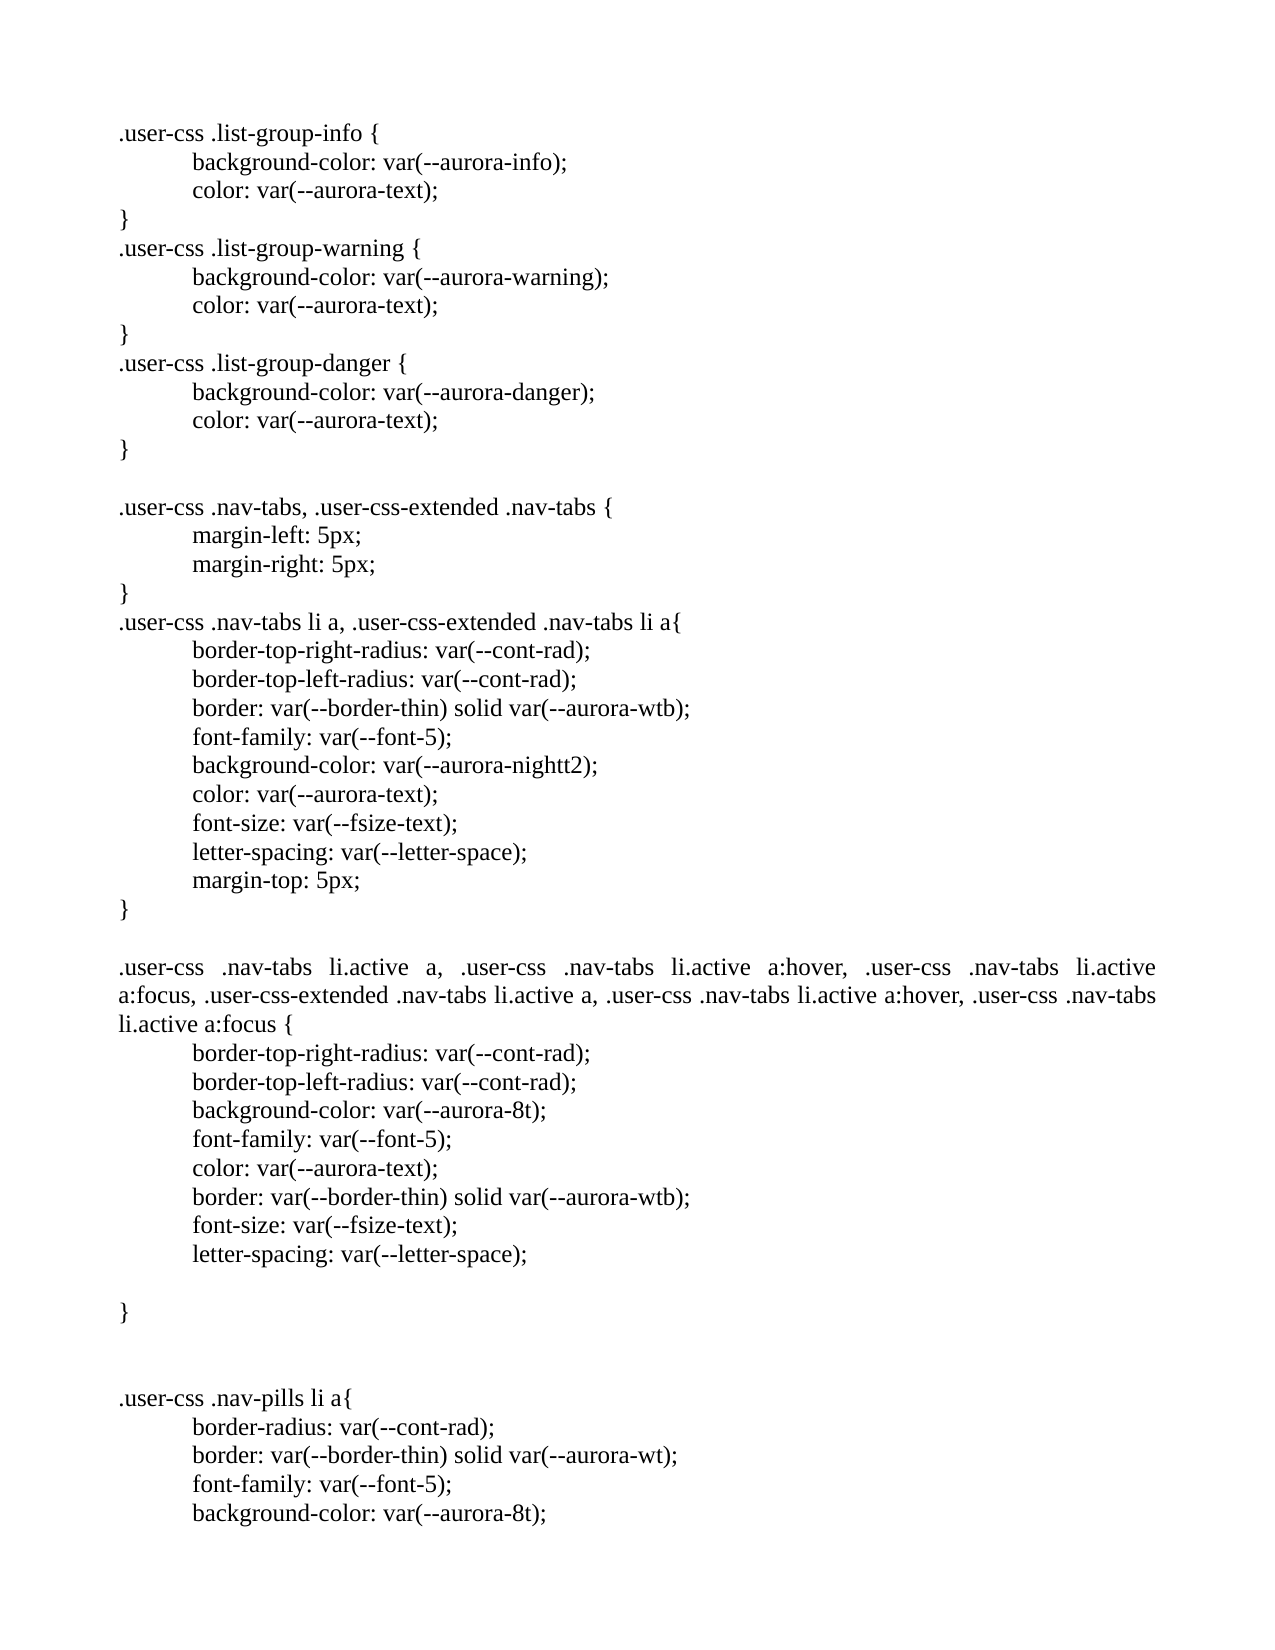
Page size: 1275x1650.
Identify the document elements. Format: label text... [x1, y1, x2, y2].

text font-family: var(--font-5); [118, 722, 1157, 751]
text color: var(--aurora-text); [118, 176, 1157, 204]
text margin-left: 5px; [118, 521, 1157, 549]
text .user-css .nav-pills li a{ [118, 1383, 1157, 1412]
text font-family: var(--font-5); [118, 1124, 1157, 1153]
text border-top-right-radius: var(--cont-rad); [118, 636, 1157, 664]
text border: var(--border-thin) solid var(--aurora-wtb); [118, 693, 1157, 722]
text .user-css .list-group-warning { [118, 233, 1157, 262]
text background-color: var(--aurora-8t); [118, 1498, 1157, 1527]
text } [118, 434, 1157, 463]
text letter-spacing: var(--letter-space); [118, 1239, 1157, 1268]
text letter-spacing: var(--letter-space); [118, 837, 1157, 866]
text border-top-left-radius: var(--cont-rad); [118, 664, 1157, 693]
text background-color: var(--aurora-danger); [118, 377, 1157, 406]
text } [118, 204, 1157, 233]
text font-size: var(--fsize-text); [118, 1211, 1157, 1239]
text .user-css .list-group-danger { [118, 348, 1157, 377]
text color: var(--aurora-text); [118, 1153, 1157, 1182]
text color: var(--aurora-text); [118, 779, 1157, 808]
text .user-css .nav-tabs, .user-css-extended .nav-tabs { [118, 492, 1157, 521]
text color: var(--aurora-text); [118, 406, 1157, 434]
text } [118, 578, 1157, 607]
text font-family: var(--font-5); [118, 1469, 1157, 1498]
text color: var(--aurora-text); [118, 291, 1157, 319]
text background-color: var(--aurora-warning); [118, 262, 1157, 291]
text } [118, 894, 1157, 923]
text border-top-left-radius: var(--cont-rad); [118, 1067, 1157, 1096]
text font-size: var(--fsize-text); [118, 808, 1157, 837]
text background-color: var(--aurora-nightt2); [118, 751, 1157, 779]
text border-radius: var(--cont-rad); [118, 1412, 1157, 1441]
text border: var(--border-thin) solid var(--aurora-wtb); [118, 1182, 1157, 1211]
text background-color: var(--aurora-8t); [118, 1096, 1157, 1124]
text } [118, 319, 1157, 348]
text background-color: var(--aurora-info); [118, 147, 1157, 176]
text border-top-right-radius: var(--cont-rad); [118, 1038, 1157, 1067]
text .user-css .nav-tabs li a, .user-css-extended .nav-tabs li a{ [118, 607, 1157, 636]
text margin-top: 5px; [118, 866, 1157, 894]
text .user-css .list-group-info { [118, 118, 1157, 147]
text border: var(--border-thin) solid var(--aurora-wt); [118, 1441, 1157, 1469]
text .user-css .nav-tabs li.active a, .user-css .nav-tabs li.active a:hover, .user-css .nav-tabs li.active a:focus, .user-css-extended .nav-tabs li.active a, .user-css .nav-tabs li.active a:hover, .user-css .nav-tabs li.active a:focus { [118, 952, 1157, 1038]
text } [118, 1297, 1157, 1326]
text margin-right: 5px; [118, 549, 1157, 578]
